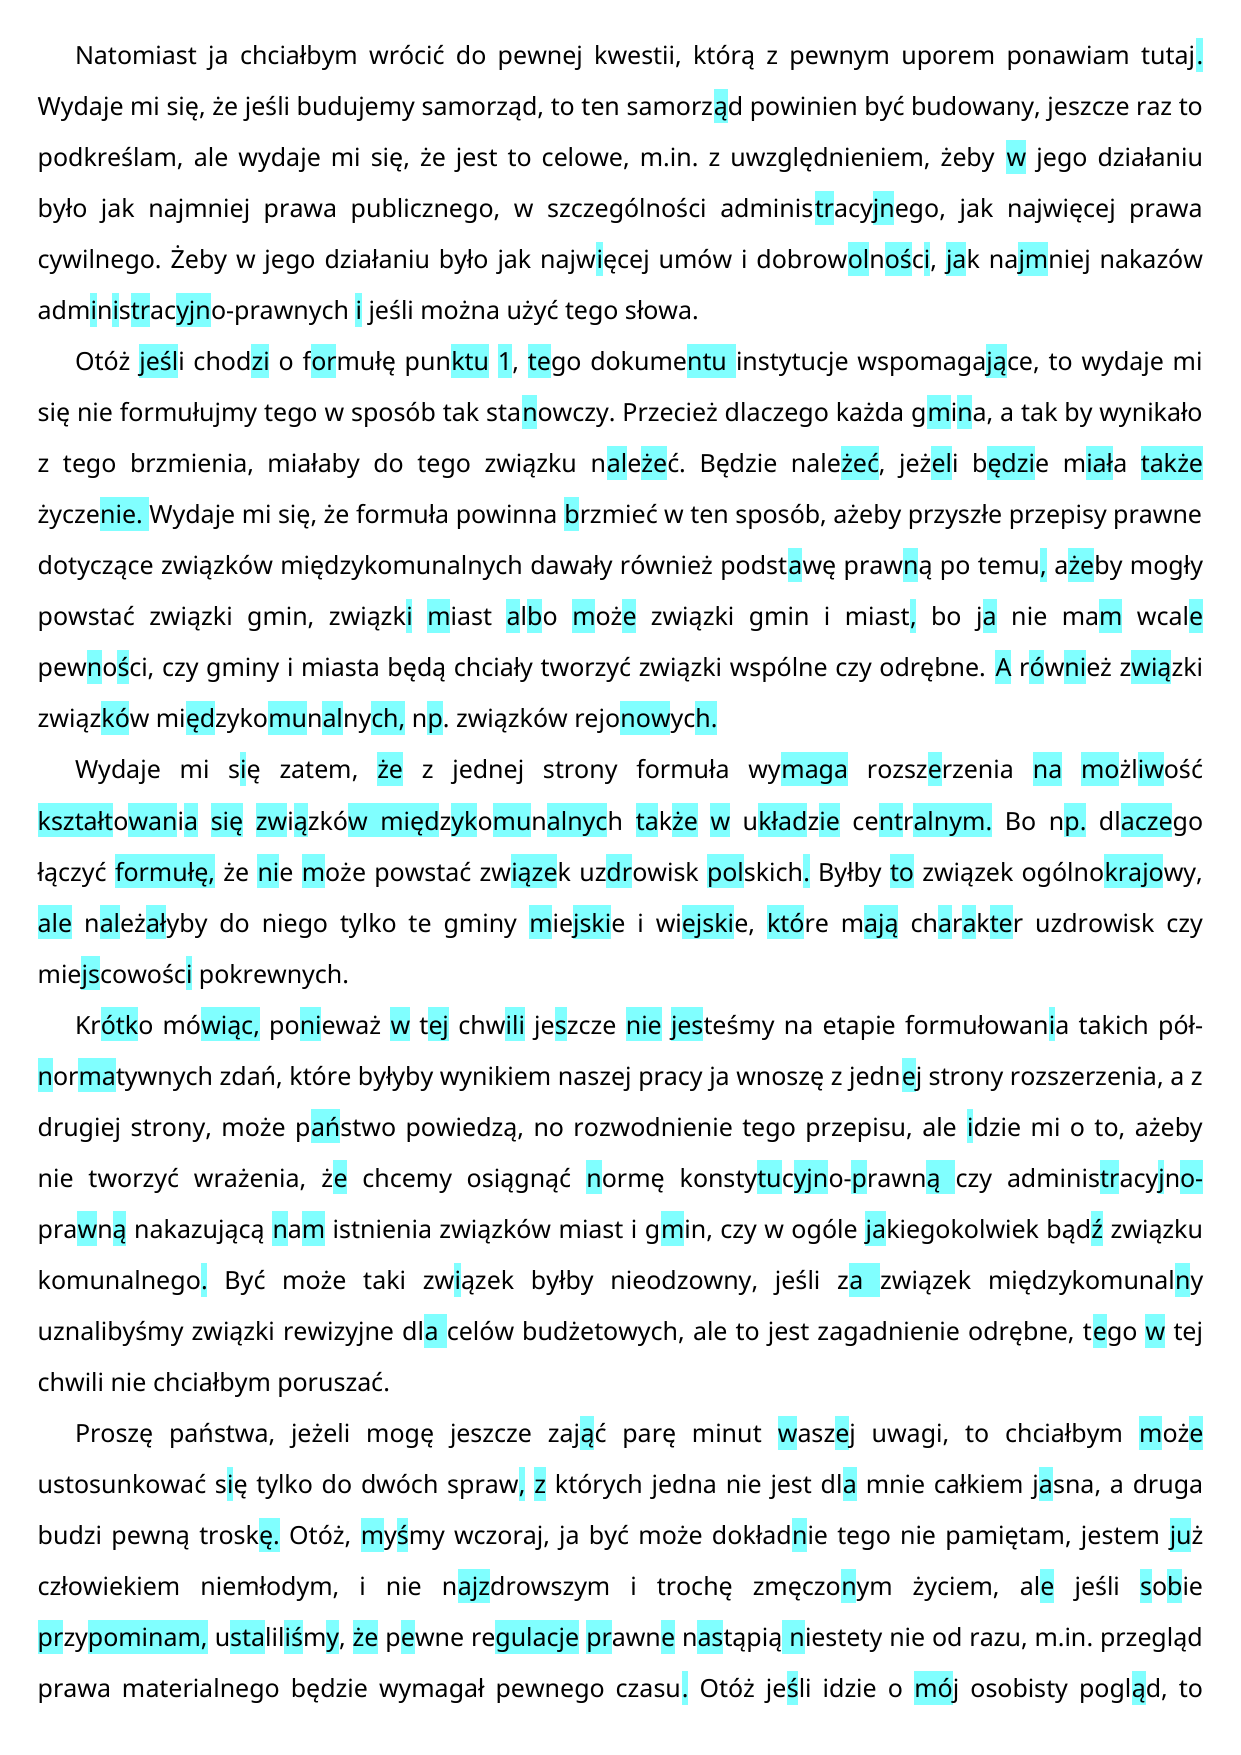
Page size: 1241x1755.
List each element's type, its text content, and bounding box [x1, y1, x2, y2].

text Otóż jeśli chodzi o formułę punktu 1, tego dokumentu instytucje wspomagające, to wydaje mi się nie formułujmy tego w sposób tak stanowczy. Przecież dlaczego każda gmina, a tak by wynikało z tego brzmienia, miałaby do tego związku należeć. Będzie należeć, jeżeli będzie miała także życzenie. Wydaje mi się, że formuła powinna brzmieć w ten sposób, ażeby przyszłe przepisy prawne dotyczące związków międzykomunalnych dawały również podstawę prawną po temu, ażeby mogły powstać związki gmin, związki miast albo może związki gmin i miast, bo ja nie mam wcale pewności, czy gminy i miasta będą chciały tworzyć związki wspólne czy odrębne. A również związki związków międzykomunalnych, np. związków rejonowych. [37, 344, 1203, 735]
text Proszę państwa, jeżeli mogę jeszcze zająć parę minut waszej uwagi, to chciałbym może ustosunkować się tylko do dwóch spraw, z których jedna nie jest dla mnie całkiem jasna, a druga budzi pewną troskę. Otóż, myśmy wczoraj, ja być może dokładnie tego nie pamiętam, jestem już człowiekiem niemłodym, i nie najzdrowszym i trochę zmęczonym życiem, ale jeśli sobie przypominam, ustaliliśmy, że pewne regulacje prawne nastąpią niestety nie od razu, m.in. przegląd prawa materialnego będzie wymagał pewnego czasu. Otóż jeśli idzie o mój osobisty pogląd, to [37, 1416, 1203, 1705]
text Natomiast ja chciałbym wrócić do pewnej kwestii, którą z pewnym uporem ponawiam tutaj. Wydaje mi się, że jeśli budujemy samorząd, to ten samorząd powinien być budowany, jeszcze raz to podkreślam, ale wydaje mi się, że jest to celowe, m.in. z uwzględnieniem, żeby w jego działaniu było jak najmniej prawa publicznego, w szczególności administracyjnego, jak najwięcej prawa cywilnego. Żeby w jego działaniu było jak najwięcej umów i dobrowolności, jak najmniej nakazów administracyjno-prawnych i jeśli można użyć tego słowa. [37, 37, 1203, 327]
text Krótko mówiąc, ponieważ w tej chwili jeszcze nie jesteśmy na etapie formułowania takich pół-normatywnych zdań, które byłyby wynikiem naszej pracy ja wnoszę z jednej strony rozszerzenia, a z drugiej strony, może państwo powiedzą, no rozwodnienie tego przepisu, ale idzie mi o to, ażeby nie tworzyć wrażenia, że chcemy osiągnąć normę konstytucyjno-prawną czy administracyjno-prawną nakazującą nam istnienia związków miast i gmin, czy w ogóle jakiegokolwiek bądź związku komunalnego. Być może taki związek byłby nieodzowny, jeśli za związek międzykomunalny uznalibyśmy związki rewizyjne dla celów budżetowych, ale to jest zagadnienie odrębne, tego w tej chwili nie chciałbym poruszać. [37, 1007, 1203, 1399]
text Wydaje mi się zatem, że z jednej strony formuła wymaga rozszerzenia na możliwość kształtowania się związków międzykomunalnych także w układzie centralnym. Bo np. dlaczego łączyć formułę, że nie może powstać związek uzdrowisk polskich. Byłby to związek ogólnokrajowy, ale należałyby do niego tylko te gminy miejskie i wiejskie, które mają charakter uzdrowisk czy miejscowości pokrewnych. [37, 752, 1203, 990]
